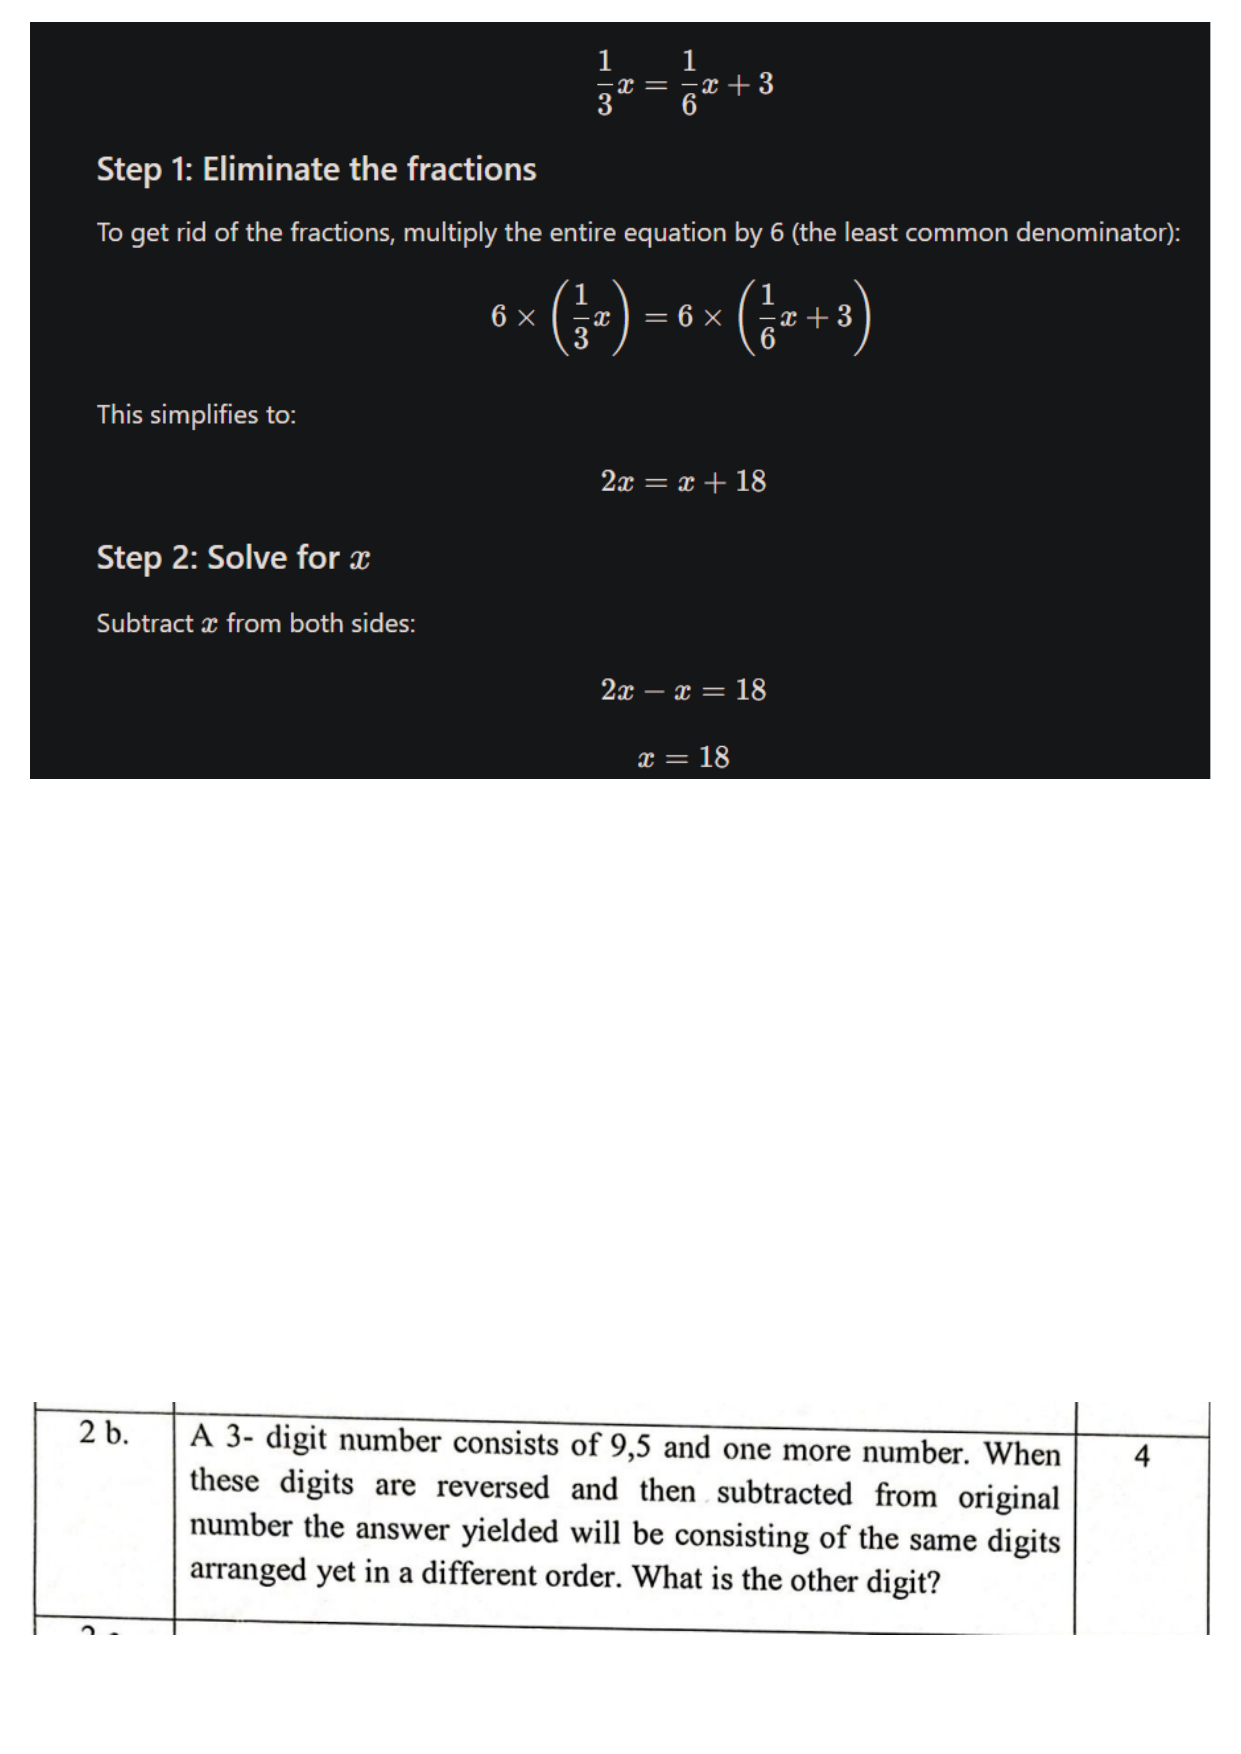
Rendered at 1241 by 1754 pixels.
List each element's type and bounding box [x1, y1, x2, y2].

picture [30, 1402, 1211, 1635]
picture [30, 22, 1211, 779]
